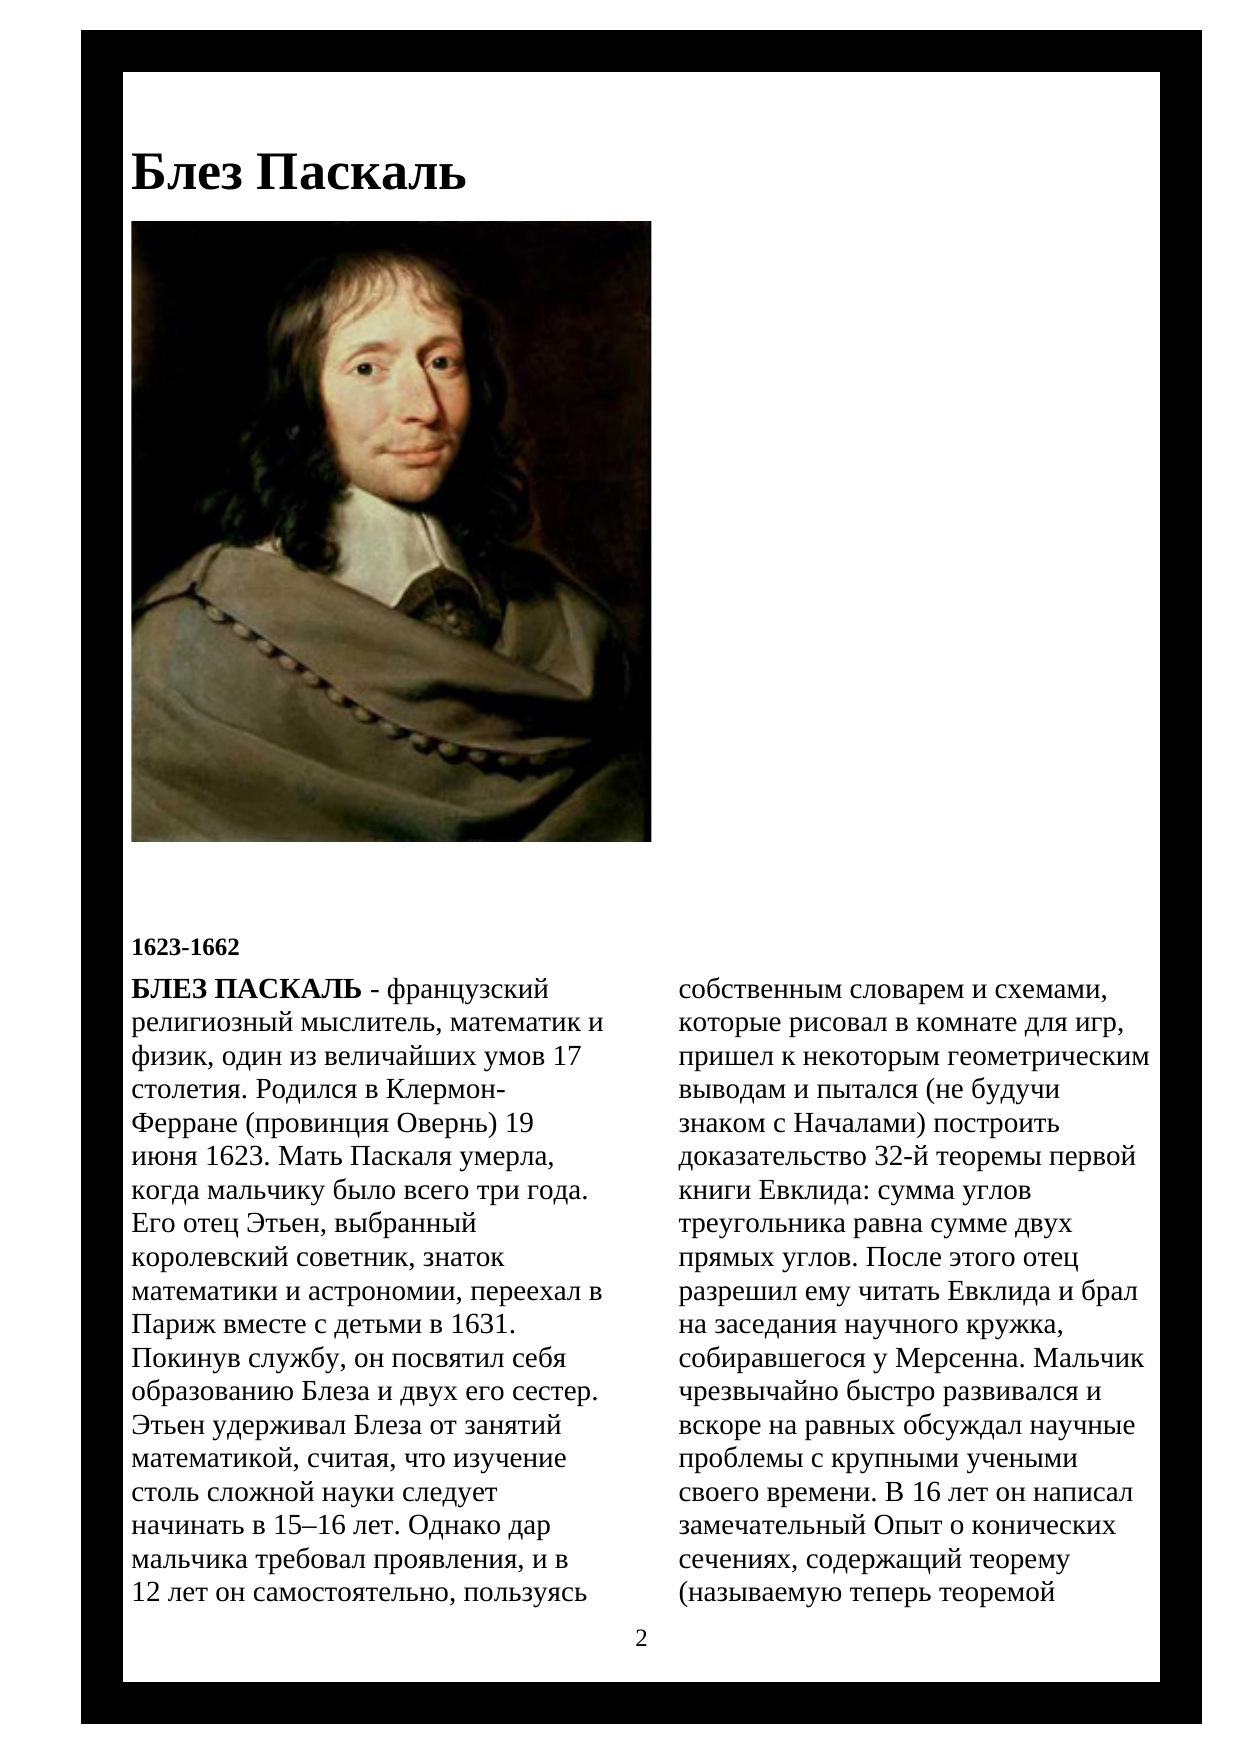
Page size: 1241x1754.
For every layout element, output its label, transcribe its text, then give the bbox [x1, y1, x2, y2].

subtitle Блез Паскаль [131, 139, 1152, 201]
subtitle 1623-1662 [131, 932, 1152, 960]
subtitle БЛЕЗ ПАСКАЛЬ - французский религиозный мыслитель, математик и физик, один из величайших умов 17 столетия. Родился в Клермон-Ферране (провинция Овернь) 19 июня 1623. Мать Паскаля умерла, когда мальчику было всего три года. Его отец Этьен, выбранный королевский советник, знаток математики и астрономии, переехал в Париж вместе с детьми в 1631. Покинув службу, он посвятил себя образованию Блеза и двух его сестер. Этьен удерживал Блеза от занятий математикой, считая, что изучение столь сложной науки следует начинать в 15–16 лет. Однако дар мальчика требовал проявления, и в 12 лет он самостоятельно, пользуясь [131, 971, 604, 1608]
subtitle собственным словарем и схемами, которые рисовал в комнате для игр, пришел к некоторым геометрическим выводам и пытался (не будучи знаком с Началами) построить доказательство 32-й теоремы первой книги Евклида: сумма углов треугольника равна сумме двух прямых углов. После этого отец разрешил ему читать Евклида и брал на заседания научного кружка, собиравшегося у Мерсенна. Мальчик чрезвычайно быстро развивался и вскоре на равных обсуждал научные проблемы с крупными учеными своего времени. В 16 лет он написал замечательный Опыт о конических сечениях, содержащий теорему (называемую теперь теоремой [678, 971, 1152, 1608]
